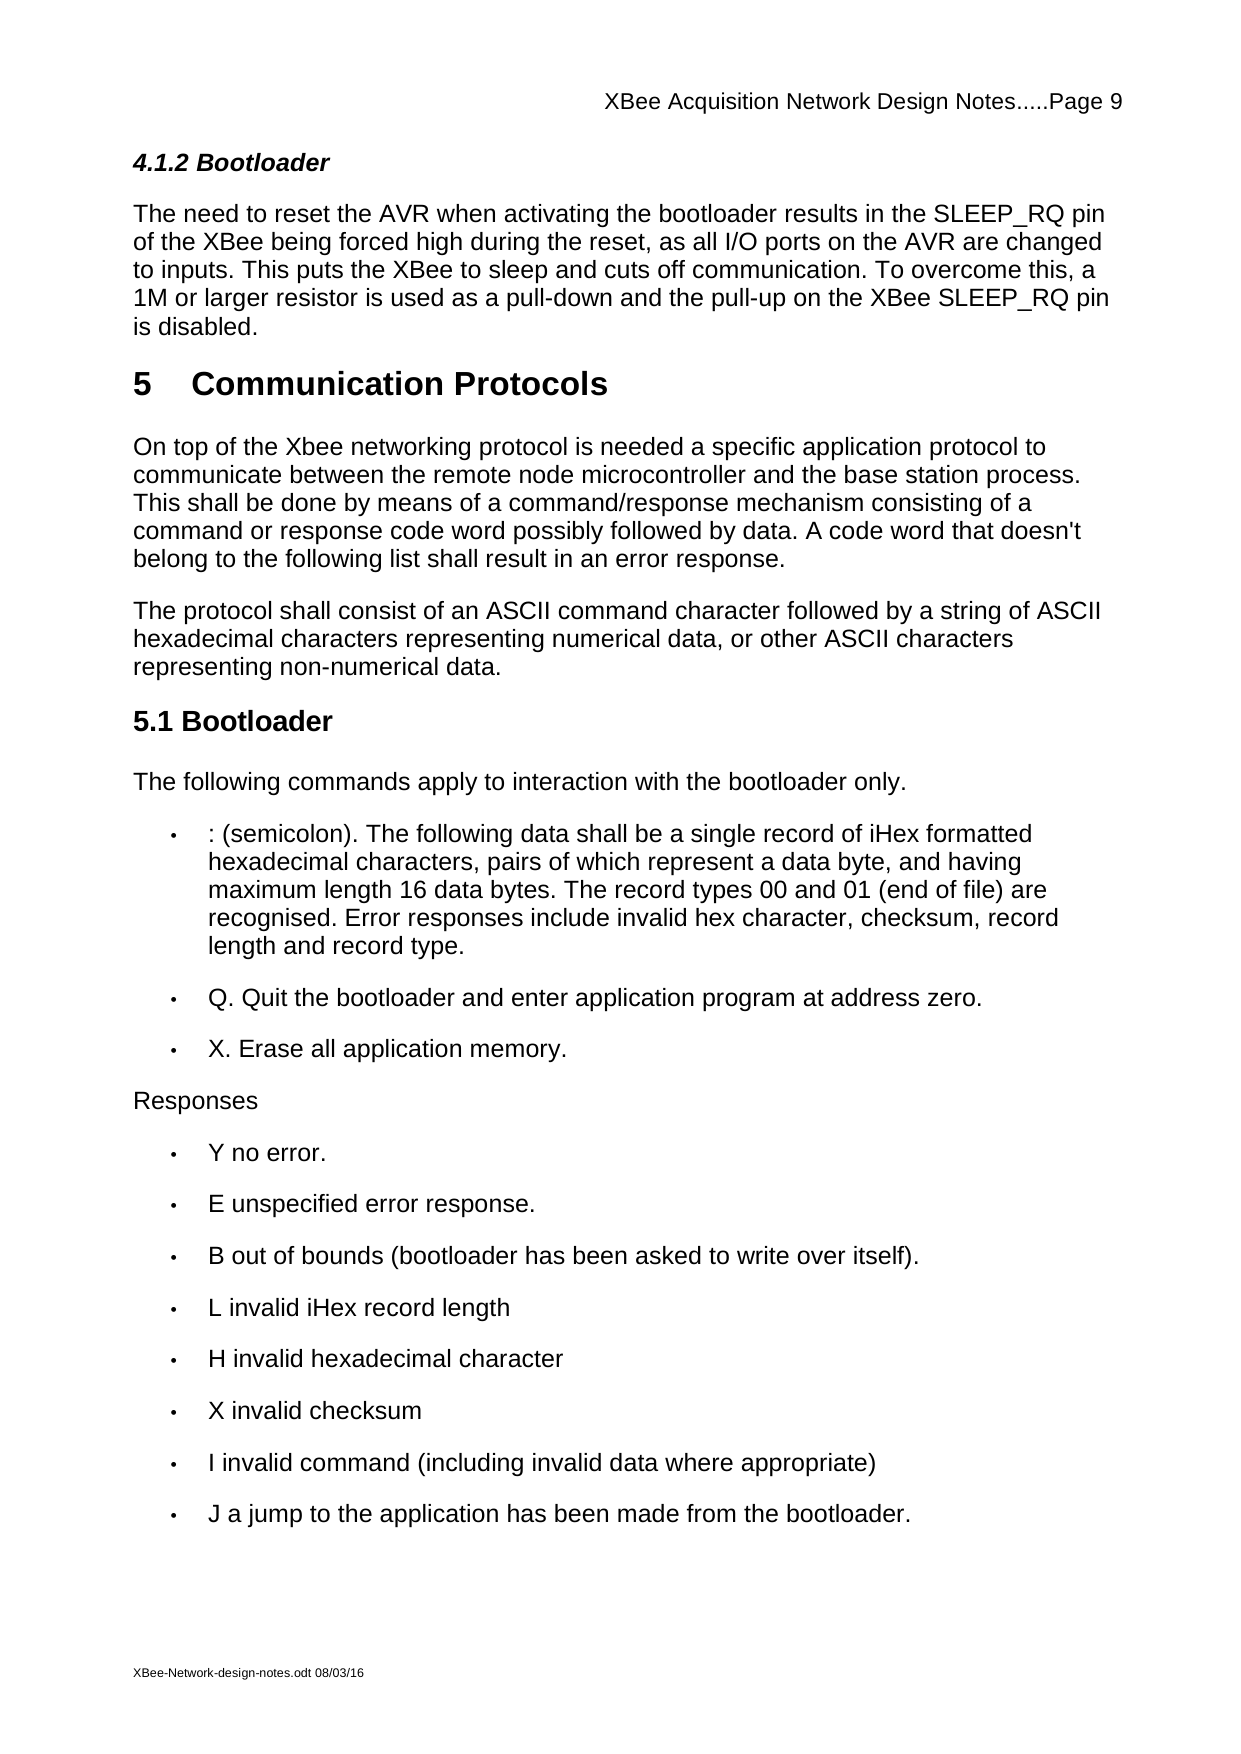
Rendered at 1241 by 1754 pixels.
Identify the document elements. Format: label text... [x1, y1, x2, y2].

list L invalid iHex record length [170, 1293, 1123, 1321]
list J a jump to the application has been made from the bootloader. [170, 1500, 1123, 1528]
list X invalid checksum [170, 1397, 1123, 1425]
text Responses [133, 1087, 1123, 1115]
text On top of the Xbee networking protocol is needed a specific application protocol to communicate between the remote node microcontroller and the base station process. This shall be done by means of a command/response mechanism consisting of a command or response code word possibly followed by data. A code word that doesn't belong to the following list shall result in an error response. [133, 433, 1123, 573]
text The following commands apply to interaction with the bootloader only. [133, 768, 1123, 796]
list Q. Quit the bootloader and enter application program at address zero. [170, 983, 1123, 1011]
list : (semicolon). The following data shall be a single record of iHex formatted hexadecimal characters, pairs of which represent a data byte, and having maximum length 16 data bytes. The record types 00 and 01 (end of file) are recognised. Error responses include invalid hex character, checksum, record length and record type. [170, 820, 1123, 960]
text The protocol shall consist of an ASCII command character followed by a string of ASCII hexadecimal characters representing numerical data, or other ASCII characters representing non-numerical data. [133, 597, 1123, 681]
subtitle Communication Protocols [133, 365, 1123, 403]
list B out of bounds (bootloader has been asked to write over itself). [170, 1242, 1123, 1270]
list X. Erase all application memory. [170, 1035, 1123, 1063]
subtitle Bootloader [133, 705, 1123, 738]
text The need to reset the AVR when activating the bootloader results in the SLEEP_RQ pin of the XBee being forced high during the reset, as all I/O ports on the AVR are changed to inputs. This puts the XBee to sleep and cuts off communication. To overcome this, a 1M or larger resistor is used as a pull-down and the pull-up on the XBee SLEEP_RQ pin is disabled. [133, 200, 1123, 340]
list Y no error. [170, 1138, 1123, 1166]
subtitle Bootloader [133, 149, 1123, 177]
list H invalid hexadecimal character [170, 1345, 1123, 1373]
list I invalid command (including invalid data where appropriate) [170, 1448, 1123, 1476]
list E unspecified error response. [170, 1190, 1123, 1218]
